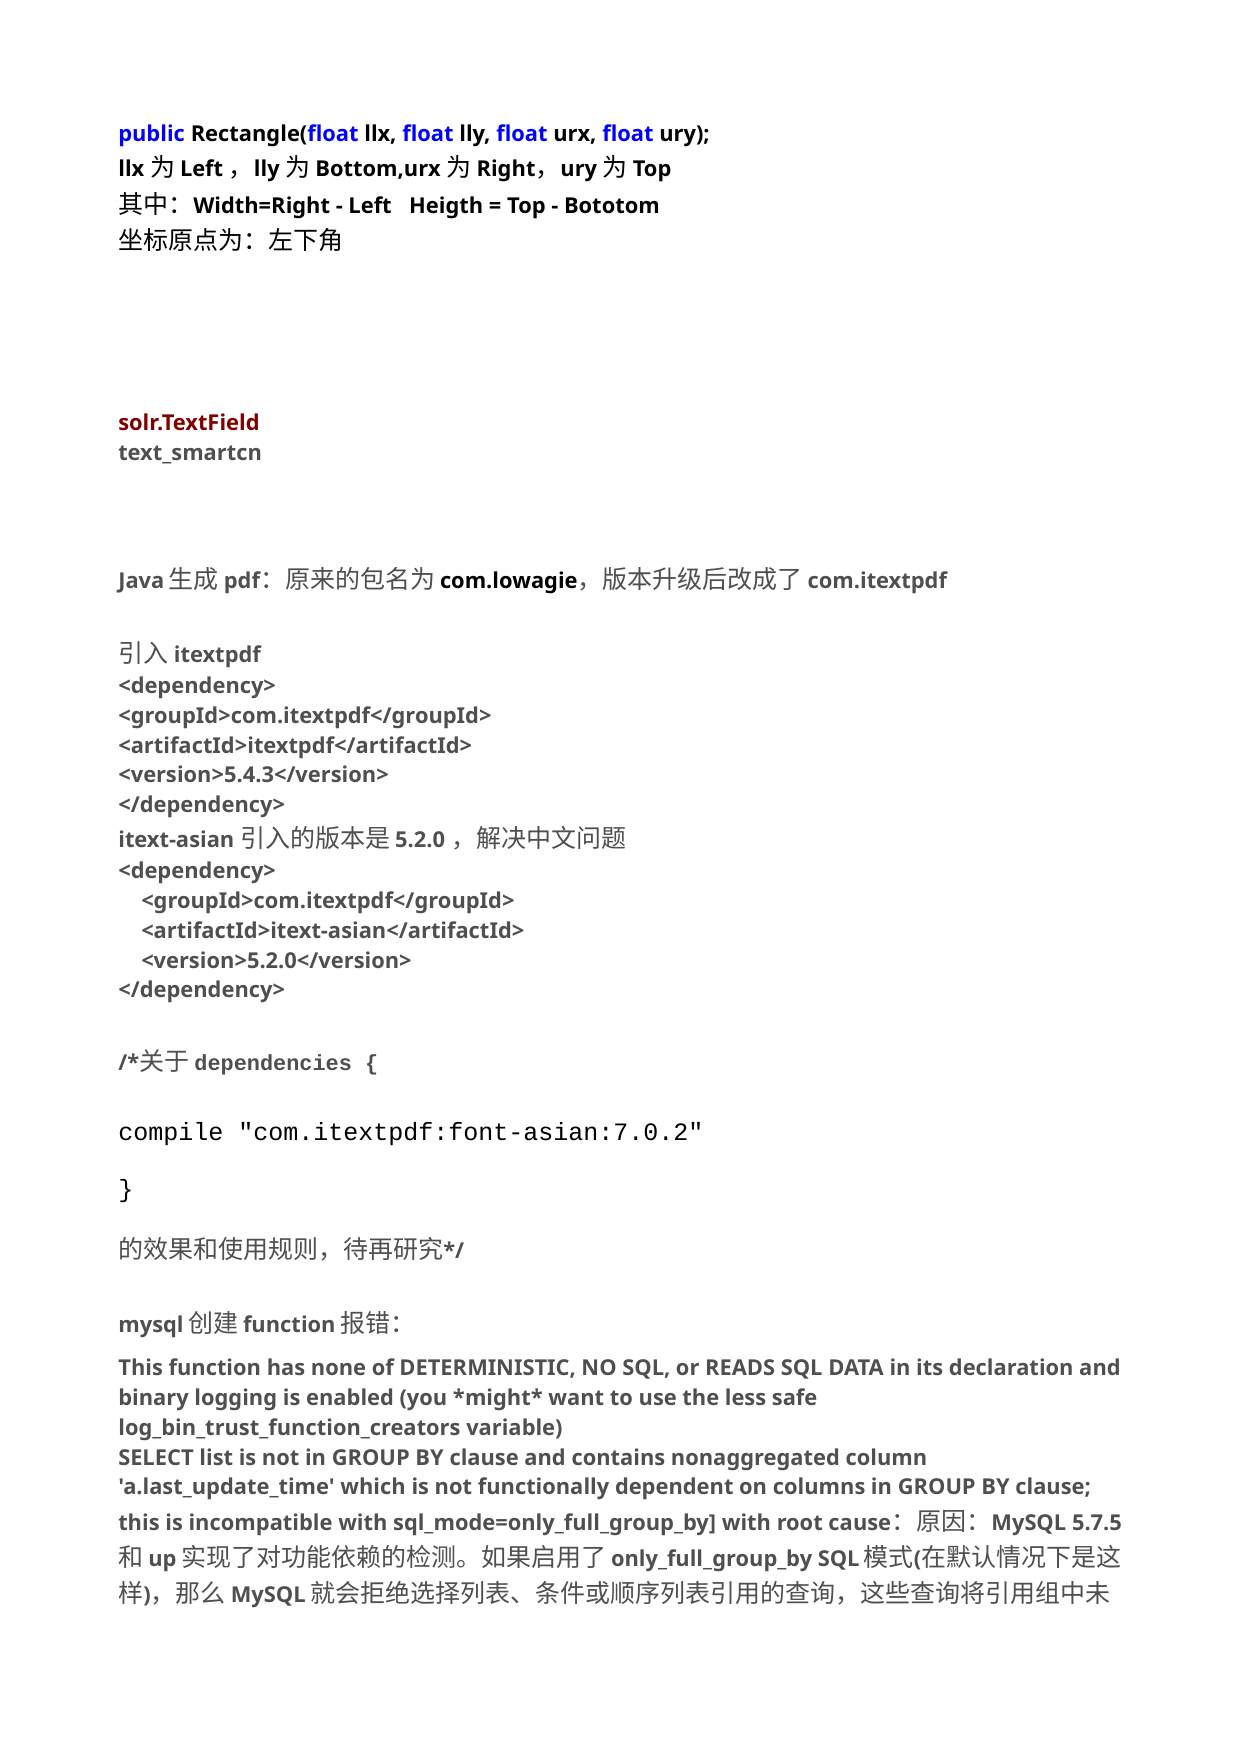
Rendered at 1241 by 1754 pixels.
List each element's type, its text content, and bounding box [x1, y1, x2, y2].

subtitle 的效果和使用规则，待再研究*/ [118, 1229, 1122, 1266]
text solr.TextField [118, 407, 1122, 436]
text This function has none of DETERMINISTIC, NO SQL, or READS SQL DATA in its declaration and binary logging is enabled (you *might* want to use the less safe log_bin_trust_function_creators variable) [118, 1352, 1122, 1441]
text SELECT list is not in GROUP BY clause and contains nonaggregated column 'a.last_update_time' which is not functionally dependent on columns in GROUP BY clause; this is incompatible with sql_mode=only_full_group_by] with root cause：原因：MySQL 5.7.5和up实现了对功能依赖的检测。如果启用了only_full_group_by SQL模式(在默认情况下是这样)，那么MySQL就会拒绝选择列表、条件或顺序列表引用的查询，这些查询将引用组中未 [118, 1441, 1122, 1610]
subtitle 引入 itextpdf <dependency> <groupId>com.itextpdf</groupId> <artifactId>itextpdf</artifactId> <version>5.4.3</version> </dependency> itext-asian 引入的版本是5.2.0 ，解决中文问题 <dependency> <groupId>com.itextpdf</groupId> <artifactId>itext-asian</artifactId> <version>5.2.0</version> </dependency> [118, 634, 1122, 1004]
text } [118, 1176, 1122, 1204]
subtitle public Rectangle(float llx, float lly, float urx, float ury); llx 为Left ，lly 为Bottom,urx 为Right，ury 为Top 其中：Width=Right - Left Heigth = Top - Bototom 坐标原点为：左下角 [118, 118, 1122, 257]
subtitle mysql创建function报错： [118, 1303, 1122, 1339]
subtitle Java生成pdf：原来的包名为com.lowagie，版本升级后改成了com.itextpdf [118, 560, 1122, 596]
text text_smartcn [118, 436, 1122, 466]
text compile "com.itextpdf:font-asian:7.0.2" [118, 1119, 1122, 1147]
subtitle /*关于dependencies { [118, 1042, 1122, 1078]
